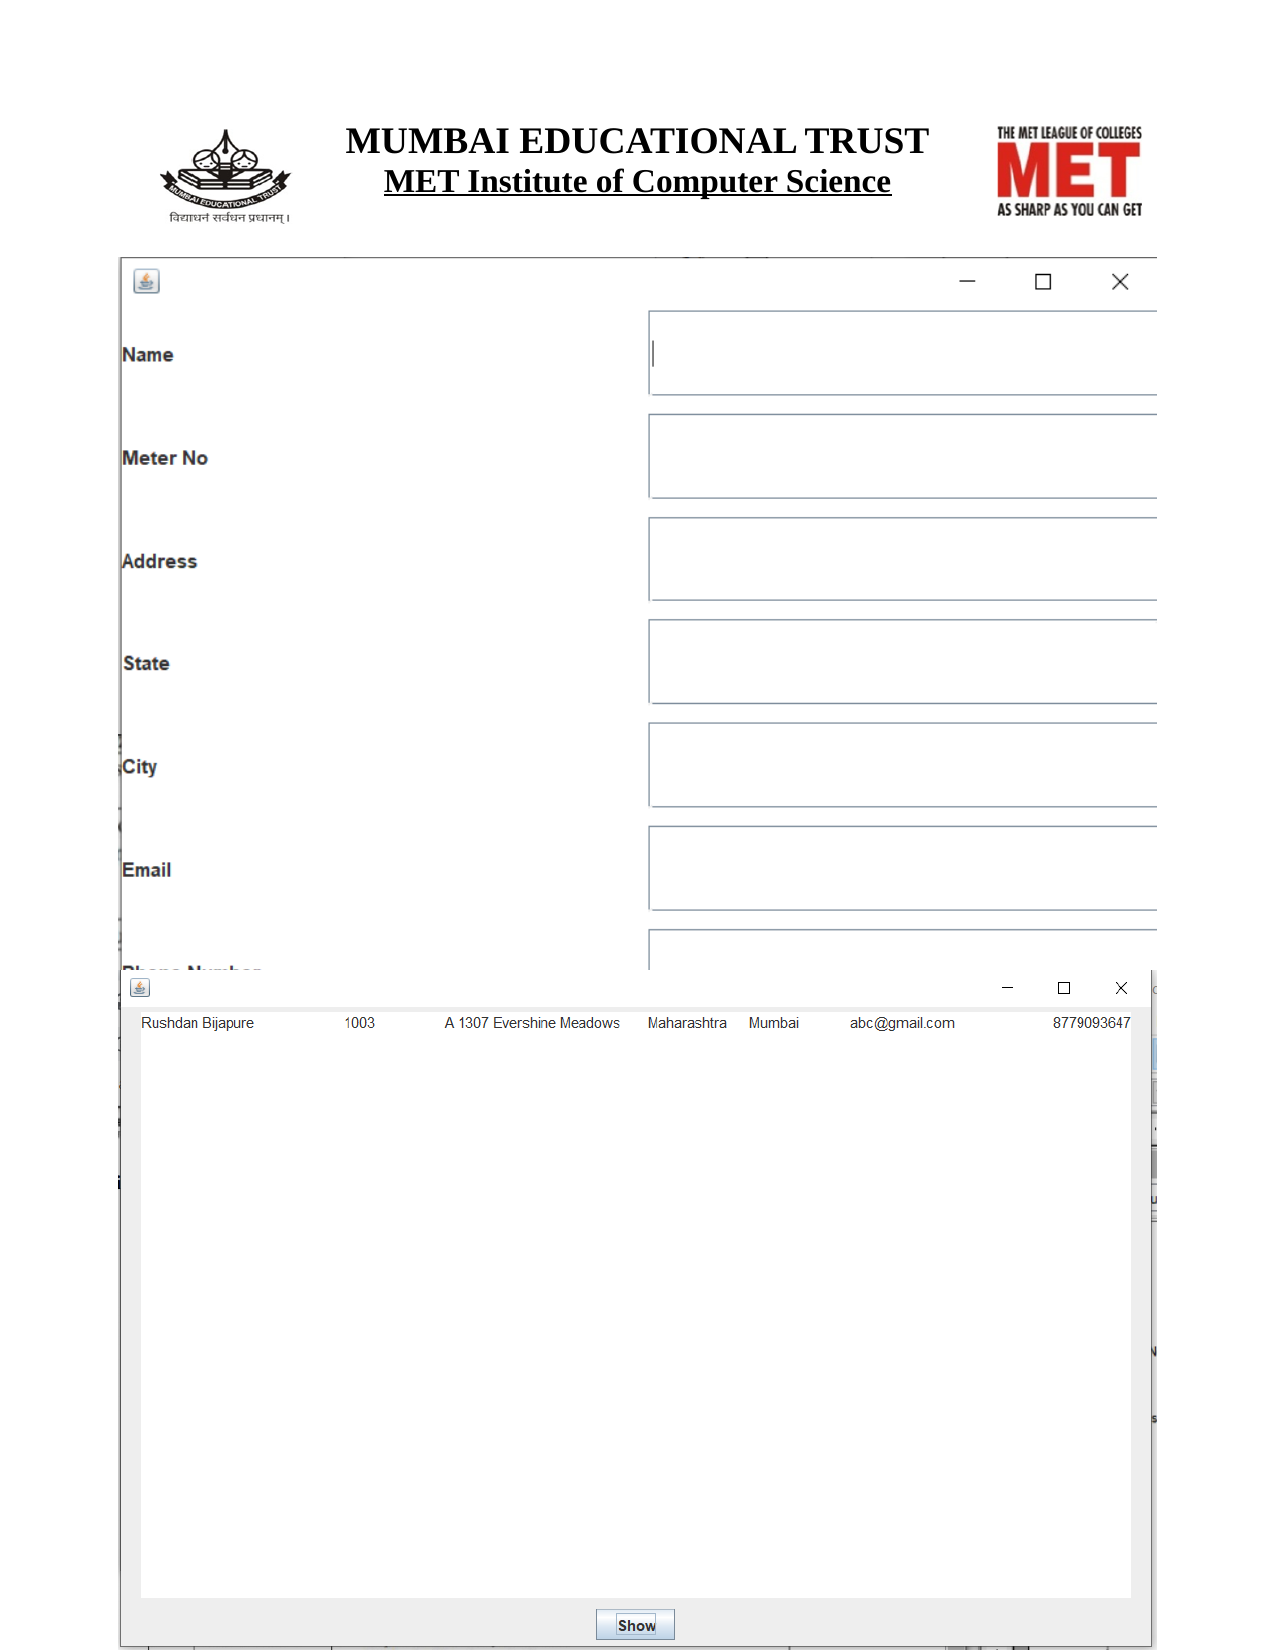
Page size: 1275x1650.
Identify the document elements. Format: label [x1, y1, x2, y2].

picture [118, 257, 1157, 1650]
picture [997, 126, 1142, 216]
picture [159, 129, 293, 224]
